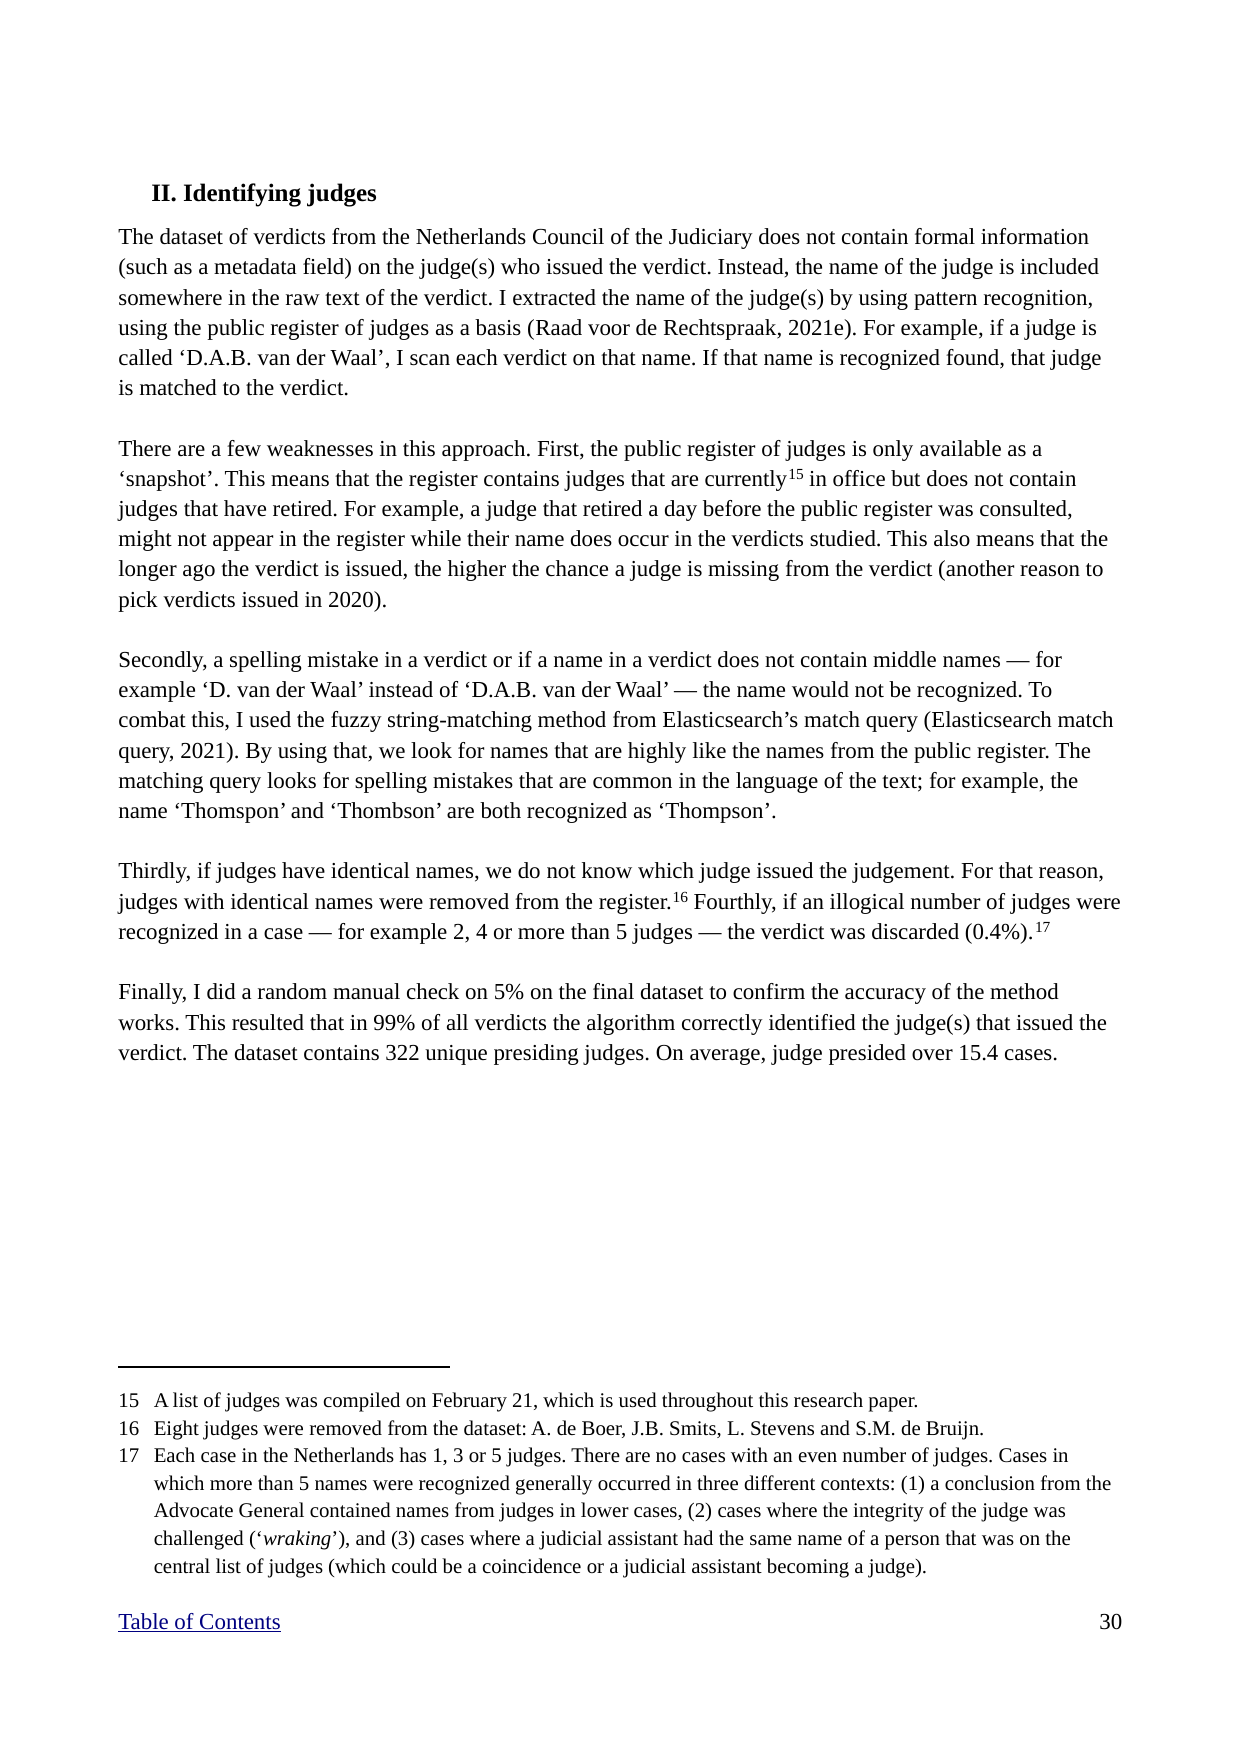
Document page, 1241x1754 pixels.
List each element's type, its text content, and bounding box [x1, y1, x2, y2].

subtitle II. Identifying judges [151, 178, 1122, 207]
text Secondly, a spelling mistake in a verdict or if a name in a verdict does not contain middle names — for example ‘D. van der Waal’ instead of ‘D.A.B. van der Waal’ — the name would not be recognized. To combat this, I used the fuzzy string-matching method from Elasticsearch’s match query (Elasticsearch match query, 2021). By using that, we look for names that are highly like the names from the public register. The matching query looks for spelling mistakes that are common in the language of the text; for example, the name ‘Thomspon’ and ‘Thombson’ are both recognized as ‘Thompson’. [118, 646, 1122, 823]
text The dataset of verdicts from the Netherlands Council of the Judiciary does not contain formal information (such as a metadata field) on the judge(s) who issued the verdict. Instead, the name of the judge is included somewhere in the raw text of the verdict. I extracted the name of the judge(s) by using pattern recognition, using the public register of judges as a basis (Raad voor de Rechtspraak, 2021e). For example, if a judge is called ‘D.A.B. van der Waal’, I scan each verdict on that name. If that name is recognized found, that judge is matched to the verdict. [118, 223, 1122, 401]
text Eight judges were removed from the dataset: A. de Boer, J.B. Smits, L. Stevens and S.M. de Bruijn. [118, 1416, 1122, 1439]
text Each case in the Netherlands has 1, 3 or 5 judges. There are no cases with an even number of judges. Cases in which more than 5 names were recognized generally occurred in three different contexts: (1) a conclusion from the Advocate General contained names from judges in lower cases, (2) cases where the integrity of the judge was challenged (‘wraking’), and (3) cases where a judicial assistant had the same name of a person that was on the central list of judges (which could be a coincidence or a judicial assistant becoming a judge). [118, 1443, 1122, 1578]
text There are a few weaknesses in this approach. First, the public register of judges is only available as a ‘snapshot’. This means that the register contains judges that are currently in office but does not contain judges that have retired. For example, a judge that retired a day before the public register was consulted, might not appear in the register while their name does occur in the verdicts studied. This also means that the longer ago the verdict is issued, the higher the chance a judge is missing from the verdict (another reason to pick verdicts issued in 2020). [118, 434, 1122, 612]
text A list of judges was compiled on February 21, which is used throughout this research paper. [118, 1388, 1122, 1412]
text Finally, I did a random manual check on 5% on the final dataset to confirm the accuracy of the method works. This resulted that in 99% of all verdicts the algorithm correctly identified the judge(s) that issued the verdict. The dataset contains 322 unique presiding judges. On average, judge presided over 15.4 cases. [118, 978, 1122, 1065]
text Thirdly, if judges have identical names, we do not know which judge issued the judgement. For that reason, judges with identical names were removed from the register. Fourthly, if an illogical number of judges were recognized in a case — for example 2, 4 or more than 5 judges — the verdict was discarded (0.4%). [118, 857, 1122, 944]
